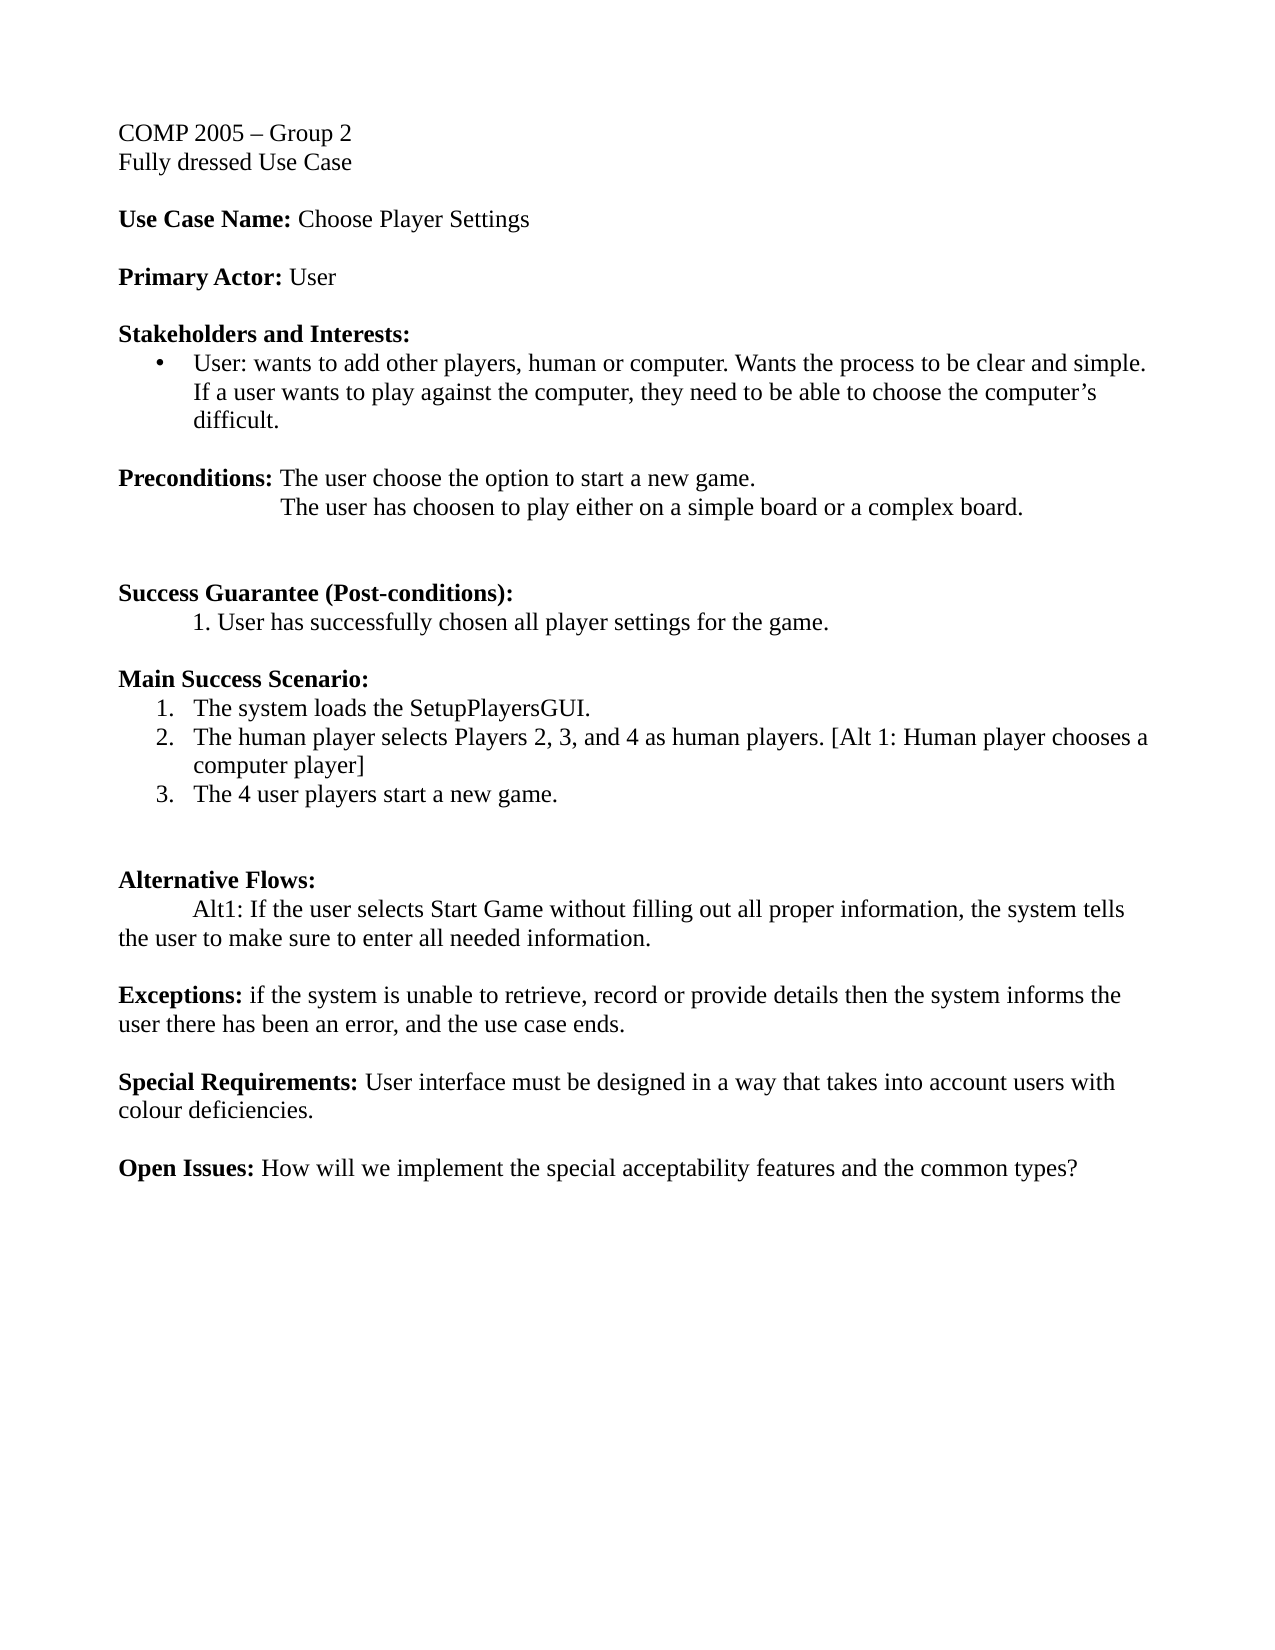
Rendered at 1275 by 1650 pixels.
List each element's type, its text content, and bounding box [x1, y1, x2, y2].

list The system loads the SetupPlayersGUI. [156, 693, 1157, 722]
text Main Success Scenario: [118, 664, 1157, 693]
list The human player selects Players 2, 3, and 4 as human players. [Alt 1: Human player chooses a computer player] [156, 722, 1157, 779]
text Special Requirements: User interface must be designed in a way that takes into account users with colour deficiencies. [118, 1067, 1157, 1124]
text Preconditions: The user choose the option to start a new game. [118, 463, 1157, 492]
text Exceptions: if the system is unable to retrieve, record or provide details then the system informs the user there has been an error, and the use case ends. [118, 981, 1157, 1038]
text Fully dressed Use Case [118, 147, 1157, 176]
text Alt1: If the user selects Start Game without filling out all proper information, the system tells the user to make sure to enter all needed information. [118, 894, 1157, 952]
text COMP 2005 – Group 2 [118, 118, 1157, 147]
text Alternative Flows: [118, 866, 1157, 894]
text Primary Actor: User [118, 262, 1157, 291]
list The 4 user players start a new game. [156, 779, 1157, 808]
text Success Guarantee (Post-conditions): [118, 578, 1157, 607]
text The user has choosen to play either on a simple board or a complex board. [118, 492, 1157, 521]
list User: wants to add other players, human or computer. Wants the process to be clear and simple. If a user wants to play against the computer, they need to be able to choose the computer’s difficult. [156, 348, 1157, 434]
text 1. User has successfully chosen all player settings for the game. [118, 607, 1157, 636]
text Use Case Name: Choose Player Settings [118, 204, 1157, 233]
text Open Issues: How will we implement the special acceptability features and the common types? [118, 1153, 1157, 1182]
text Stakeholders and Interests: [118, 319, 1157, 348]
